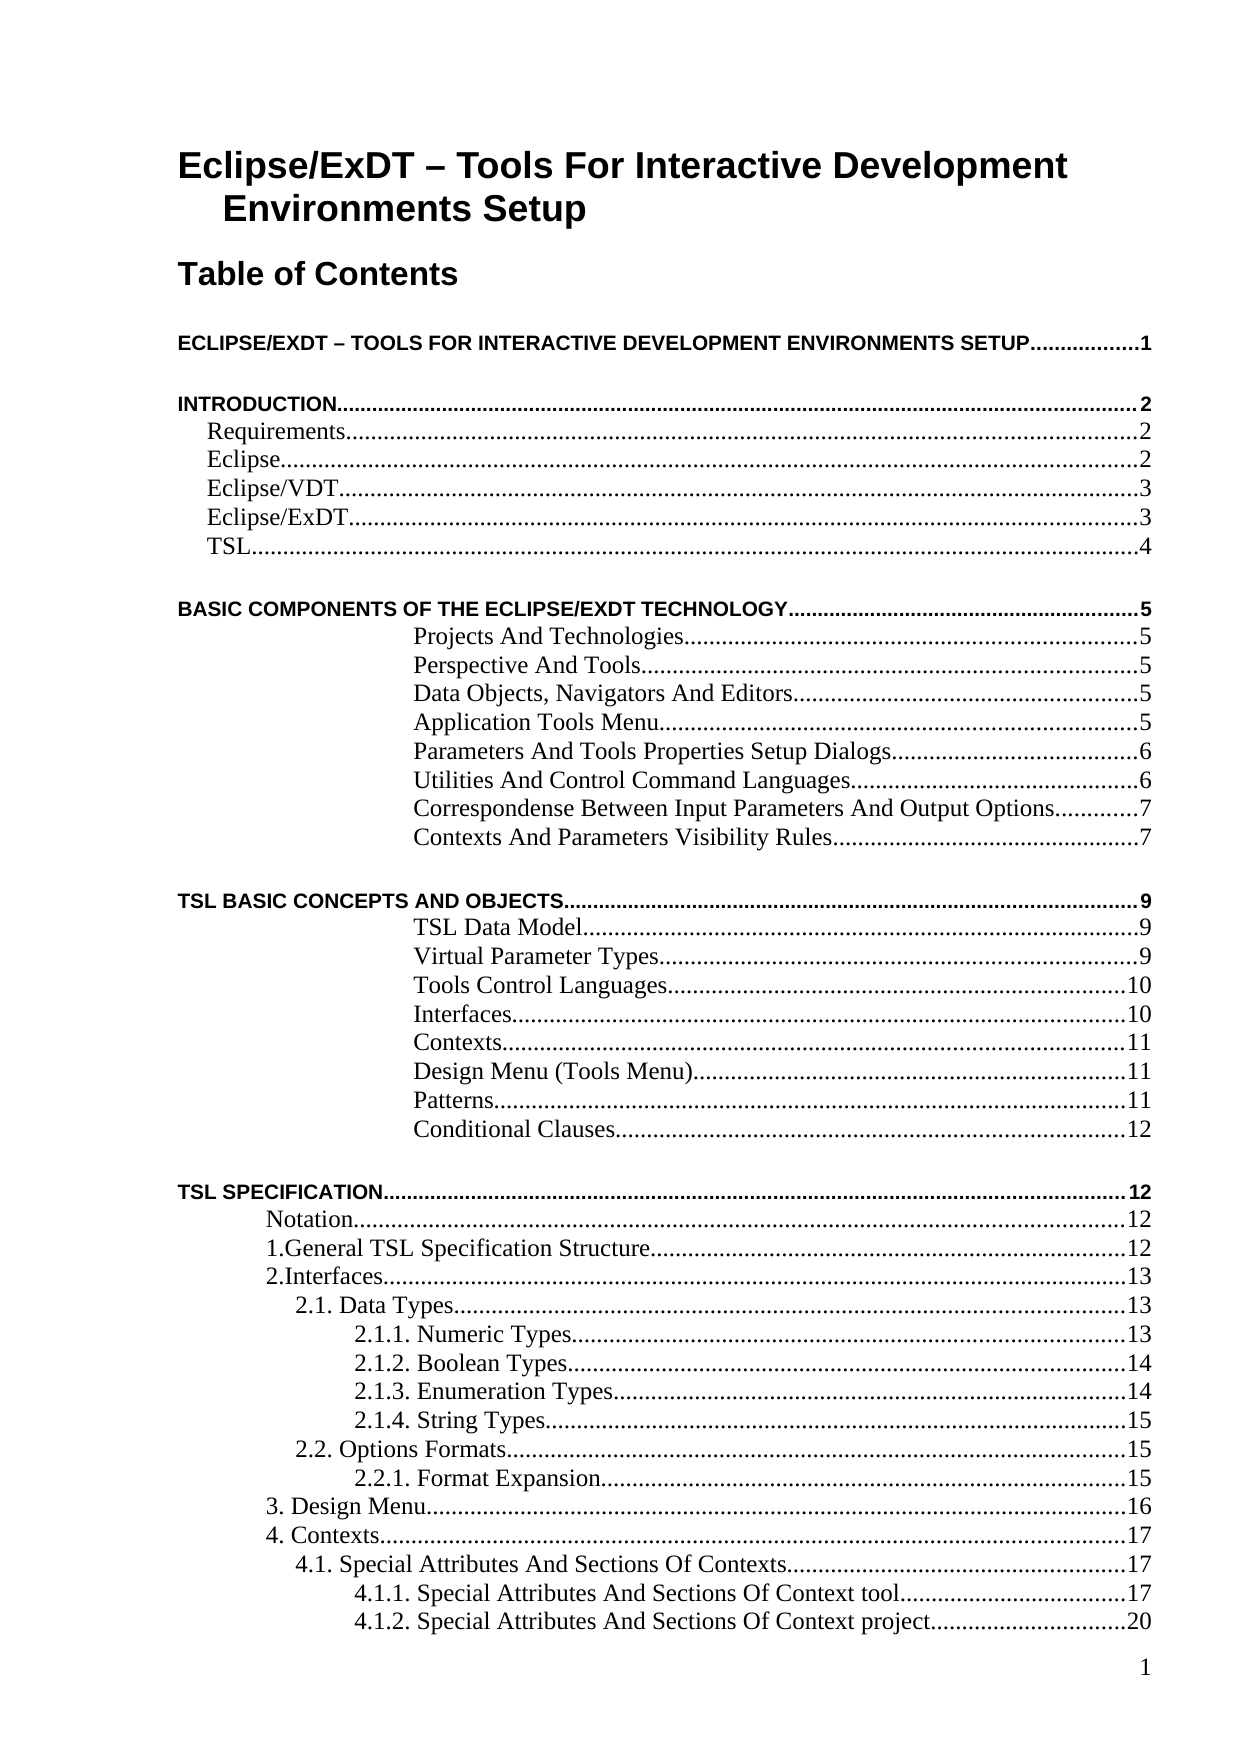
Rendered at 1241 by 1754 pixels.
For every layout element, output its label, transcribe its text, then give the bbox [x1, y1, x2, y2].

text Design Menu (Tools Menu) 11 [413, 1056, 1152, 1085]
text Patterns 11 [413, 1085, 1152, 1114]
text Eclipse/ExDT – Tools For Interactive Development Environments Setup 1 [177, 330, 1152, 354]
text Correspondense Between Input Parameters And Output Options 7 [413, 793, 1152, 822]
text 2.1. Data Types 13 [295, 1290, 1152, 1319]
text Interfaces 10 [413, 999, 1152, 1027]
text Parameters And Tools Properties Setup Dialogs 6 [413, 736, 1152, 765]
text Tools Control Languages 10 [413, 970, 1152, 999]
text TSL Data Model 9 [413, 912, 1152, 941]
text TSL 4 [207, 531, 1152, 559]
subtitle Table of Contents [177, 254, 1152, 293]
text 4.1.2. Special Attributes And Sections Of Context project 20 [354, 1606, 1152, 1635]
text 4.1.1. Special Attributes And Sections Of Context tool 17 [354, 1578, 1152, 1606]
text 2.1.4. String Types 15 [354, 1405, 1152, 1434]
text 4.1. Special Attributes And Sections Of Contexts 17 [295, 1549, 1152, 1578]
text Conditional Clauses 12 [413, 1114, 1152, 1142]
text TSL Basic Concepts And Objects 9 [177, 888, 1152, 912]
text Eclipse/VDT 3 [207, 473, 1152, 502]
text Eclipse/ExDT 3 [207, 502, 1152, 531]
text Notation 12 [266, 1204, 1152, 1233]
text Utilities And Control Command Languages 6 [413, 765, 1152, 793]
text 3. Design Menu 16 [266, 1491, 1152, 1520]
text Contexts 11 [413, 1027, 1152, 1056]
text 1.General TSL Specification Structure 12 [266, 1233, 1152, 1261]
text TSL Specification 12 [177, 1180, 1152, 1204]
text 2.Interfaces 13 [266, 1261, 1152, 1290]
text 2.1.2. Boolean Types 14 [354, 1348, 1152, 1376]
subtitle Eclipse/ExDT – Tools For Interactive Development Environments Setup [177, 143, 1152, 229]
text Eclipse 2 [207, 444, 1152, 473]
text 2.2. Options Formats 15 [295, 1434, 1152, 1463]
text 4. Contexts 17 [266, 1520, 1152, 1549]
text 2.1.3. Enumeration Types 14 [354, 1376, 1152, 1405]
text Requirements 2 [207, 416, 1152, 444]
text Introduction 2 [177, 392, 1152, 416]
text 2.1.1. Numeric Types 13 [354, 1319, 1152, 1348]
text Data Objects, Navigators And Editors 5 [413, 678, 1152, 707]
text Application Tools Menu 5 [413, 707, 1152, 736]
text Projects And Technologies 5 [413, 621, 1152, 650]
text Perspective And Tools 5 [413, 650, 1152, 678]
text Contexts And Parameters Visibility Rules 7 [413, 822, 1152, 851]
text Basic Components Of The Eclipse/ExDT Technology 5 [177, 597, 1152, 621]
text 2.2.1. Format Expansion 15 [354, 1463, 1152, 1491]
text Virtual Parameter Types 9 [413, 941, 1152, 970]
